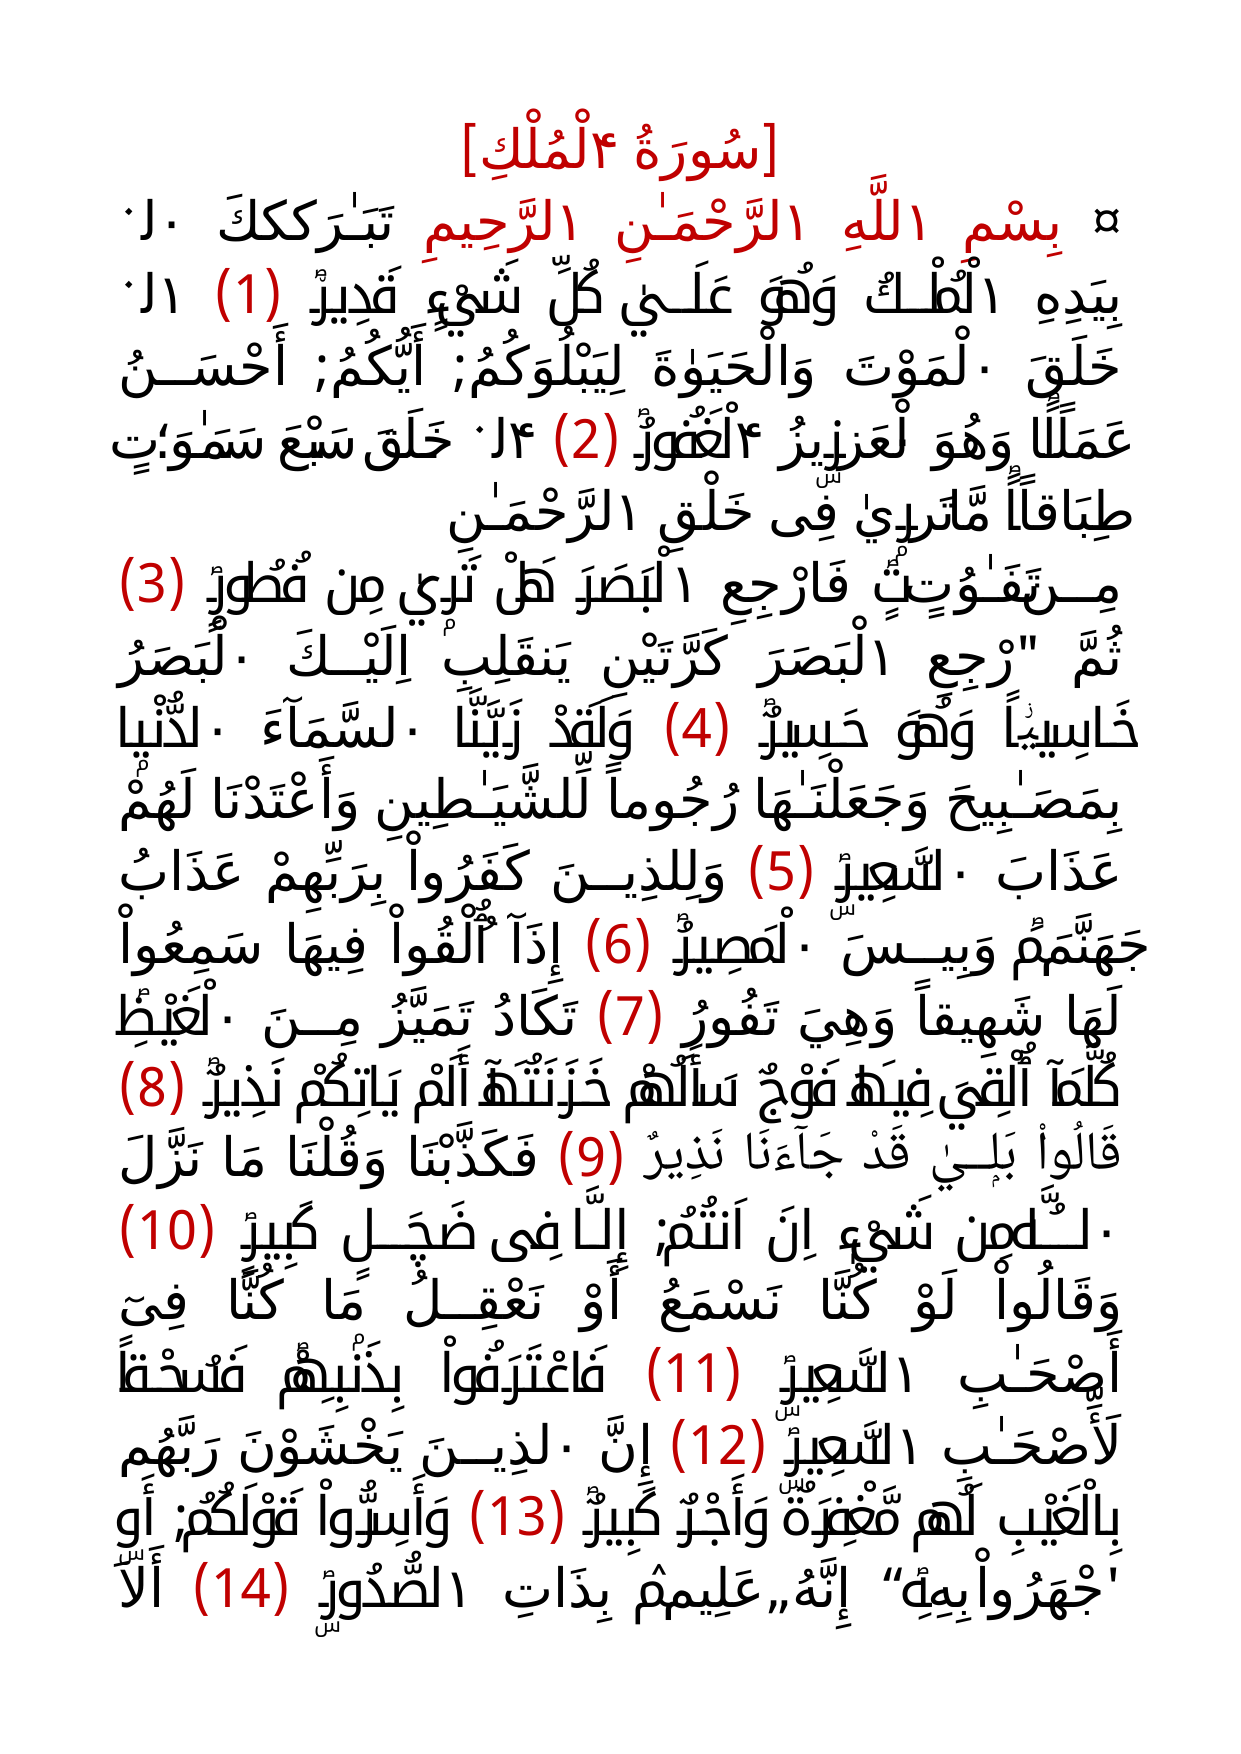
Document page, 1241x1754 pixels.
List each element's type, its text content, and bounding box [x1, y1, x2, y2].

subtitle [سُورَةُ ۴لْمُلْكِ] [118, 118, 1122, 191]
text مِــن تَفَـٰوُتٍؐ فَارْجِعِ ۱لْبَصَرَ هَلْ تَرۭيٰ مِن فُطُورٍؐ (3) ثُمَّ "رْجِعِ ۱لْبَصَرَ كَرَّتَيْنِ يَنقَلِبِ اِلَيْــكَ ۰لْبَصَرُ خَاسِيؗاً وَهُوَ حَسِيرٌؐ (4) وَلَقَدْ زَيَّنَّا ۰لسَّمَآءَ ۰لدُّنْيۭا بِمَصَـٰبِيحَ وَجَعَلْنَـٰهَا رُجُوماً لِّلشَّيَـٰطِينِ وَأَعْتَدْنَا لَهُمْ عَذَابَ ۰لسَّعِيرۣؐ (5) وَلِلذِيــنَ كَفَرُواْ بِرَبِّهِمْ عَذَابُ جَهَنَّمَؐ وَبِيــسَ ۰لْمَصِيرُؐ (6) إِذَآ ٱُلْقُواْ فِيهَا سَمِعُواْ لَهَا شَهِيقاً وَهِيَ تَفُورُ (7) تَكَادُ تَمَيَّزُ مِــنَ ۰لْغَيْظِؐ كُلَّمَآ ٱُلْقِيَ فِيهَا فَوْجٌ سَأَلَهُمْ خَزَنَتُهَآ أَلَمْ يَاتِكُمْ نَذِيرٌؐ (8) قَالُواْ بَلۭــيٰ قَدْ جَآءَنَا نَذِيرٌ (9) فَكَذَّبْنَا وَقُلْنَا مَا نَزَّلَ ۰للَّهُ مِن شَيْءٖ اِنَ اَنتُمُ; إِلاَّ فِى ضَچَــلٍ كَبِيرٍؐ (10) وَقَالُواْ لَوْ كُنَّا نَسْمَعُ أَوْ نَعْقِــلُ مَا كُنَّا فِىٓ أَصْحَـٰبِ ۱لسَّعِيرۣؐ (11) فَاعْتَرَفُواْ بِذَنۢبِهِمْؐ فَسُحْقاً لَأِّصْحَـٰبِ ۱لسَّعِيرۣؐ (12) إِنَّ ۰لذِيــنَ يَخْشَوْنَ رَبَّهُم بِالْغَيْبِ لَهُم مَّغْفِرَةٌ وَأَجْرٌ كَبِيرٌؐ (13) وَأَسِرُّواْ قَوْلَكُمُ; أَوۣ 'جْهَرُواْ بِهِؐ“ إِنَّهُ„ عَلِيمٛ بِذَاتِ ۱لصُّدُورۣؐ (14) أَلاَ يَعْلَمُ مَــنْ خَلَقَ وَهُوَ ۰للَّطِيفُ ۴لْخَبِيرُؐ (15) هُوَ ۰ﻟ﮲ جَعَــلَ لَكُمُ ۴لاَرْضَ ذَلُولًا فَامْشُواْ فِى مَنَاكِبِهَا وَكُلُواْ مِن رّۣزْقِهِؐ” وَإِلَيْهِ ۱لنُّشُورُؐ (16) ءَامِنتُم مَّـن فِى ۱لسَّمَآءِ اَ۬نننْ يَّخْسِفَ بِكُمُ ۴لاَرْضَ فَإِذَا هِــيَ تَمُورُؐ (17) أَمَ اَمِنتُم مَّـن فِى ۱لسَّمَآءِ اَ۬نْ يُّرْسِــلَ عَلَيْكُمْ حَاصِباًؐ فَسَتَعْلَمُونَ كَيْفَ نَذِيرۣؐ” (18) وَلَقَدْ كَذَّبَ ۰لذِيــنَ مِن قَبْلِهِمْؐ فَكَيْفَ كَانَ نَكِيرۣؐ¿ (19) ® أَوَلَمْ يَرَوۣاْ اِلَــي ۰لطَّيْرۣ فَوْقَهُمْ صَـٰٓفَّـٰتٍ وَيَقْبِضْــنَؐ مَا يُمْسِكُهُنَّ إِلاَّ ۰لرَّحْمَـٰنُؐ إِنَّهُ„ بِكُلِّ شَيْءٙ بَصِير٘ؐ (20) اَمَّــنْ هَـٰذَا ۰ﻟ﮲ هُوَ جُندٌ لَّكُمْ يَنصُرُكُم مِّن دُونِ ۱لرَّحْمَـٰنِؐ إِنِ ۱لْكَـٰفِرُونَ إِلاَّ فِى غُرُورٖؐ (21) اَمَّــنْ هَـٰذَا ۰ﻟ﮲ يَرْزُقُكُمُ; إِنَ اَمْسَكَ رۣزْقَهُؐ, بَل لَّجُّواْ فِى عُتُوٍّ وَنُفُورٖؐ (22) اَفَمَنْ يَّمْشِى مُكِبّاٗ عَلَيٰ وَجْهِهِ“ أَهْدۭيٰٓ أَمَّنْ يَّمْشِى سَوۣيّاٗ عَلَـيٰ صِرَ؛طٍ مُّسْتَقِيمٍؐ (23) قُلْ هُوَ ۰ﻟـذِىٓ أَنشَأَكُمْ وَجَعَــلَ لَكُمُ ۴لسَّمْعَ وَالاَبْصَـٰرَ وَالاَفْـِٕدَةَؐ قَلِيلًا مَّا تَشْكُرُونَؐ (24) قُلْ هُوَ ۰ﻟ﮲ ذَرَأَكُمْ فِى ۱لاَرْضِ وَإِلَيْهِ تُحْشَرُونَؐ (25) وَيَقُولُونَ مَتۭــيٰ هَـٰذَا ۰لْوَعْدُ إِن كُنتُمْ صَـٰدِقِينَؐ (26) قُـلِ اِنَّمَا ۰لْعِلْمُ عِندَ ۰للَّهِ وَإِنَّمَآ أَنَا نَذِيرٌ مُّبِينٌؐ (27) فَلَمَّا رَأَوْهُ زُلْفَةً سـ۬ـيٓــَٔـــتْ وُجُوهُ ۴لذِيــنَ كَفَرُواْ وَقِيــلَ هَـٰذَا ۰ﻟ﮲ كُنتُم بِهِ” تَدَّعُونَؐ (28) قُلَ اَرَ×يْتُمُ; إِنننَ اَهْلَكَنِــيَ ۰للَّهُ وَمَــن مَّعِيَ أَوْ رَحِمَنَا فَمَنْ يُّجِيرُ ۴لْكۭـٰفِـرۣيــنَ مِنْ عَذَابٖ اَلِيمٍؐ (29) قُلْ هُوَ ۰لرَّحْمَـٰــنُ ءَامَنَّا بِهِ” وَعَلَيْهِ تَوَكَّلْنَاؐ فَسَتَعْلَمُونَ مَنْ هُوَ فِى ضَچَلٍ مُّبِينٍؐ (30) قُلَ اَرَ×يْتُمُ; إِنننَ اَصْبَحَ مَآؤُكُمْ غَوْراً فَمَنْ يَّاتِيكُم بِمَآءٍ مَّعِينٍ (31) [118, 552, 1122, 1629]
text ¤ بِسْمِ ۱للَّهِ ۱لرَّحْمَـٰنِ ۱لرَّحِيمِ تَبَـٰرَكككَ ۰ﻟ﮲ بِيَدِهِ ۱لْمُلْــكُ وَهُوَ عَلَــيٰ كُلِّ شَيْءٍ قَدِير٘ؐ (1) ۱ﻟ﮲ خَلَقَ ۰لْمَوْتَ وَالْحَيَوٰةَ لِيَبْلُوَكُمُ; أَيُّكُمُ; أَحْسَــنُ عَمَلًؐا وَهُوَ ۰لْعَزۣيزُ ۴لْغَفُورُؐ (2) ۴ﻟ﮲ خَلَقَ سَبْعَ سَمَـٰوَ؛تٍ طِبَاقاًؐ مَّا تَرۭيٰ فِى خَلْقِ ۱لرَّحْمَـٰنِ [118, 191, 1122, 552]
